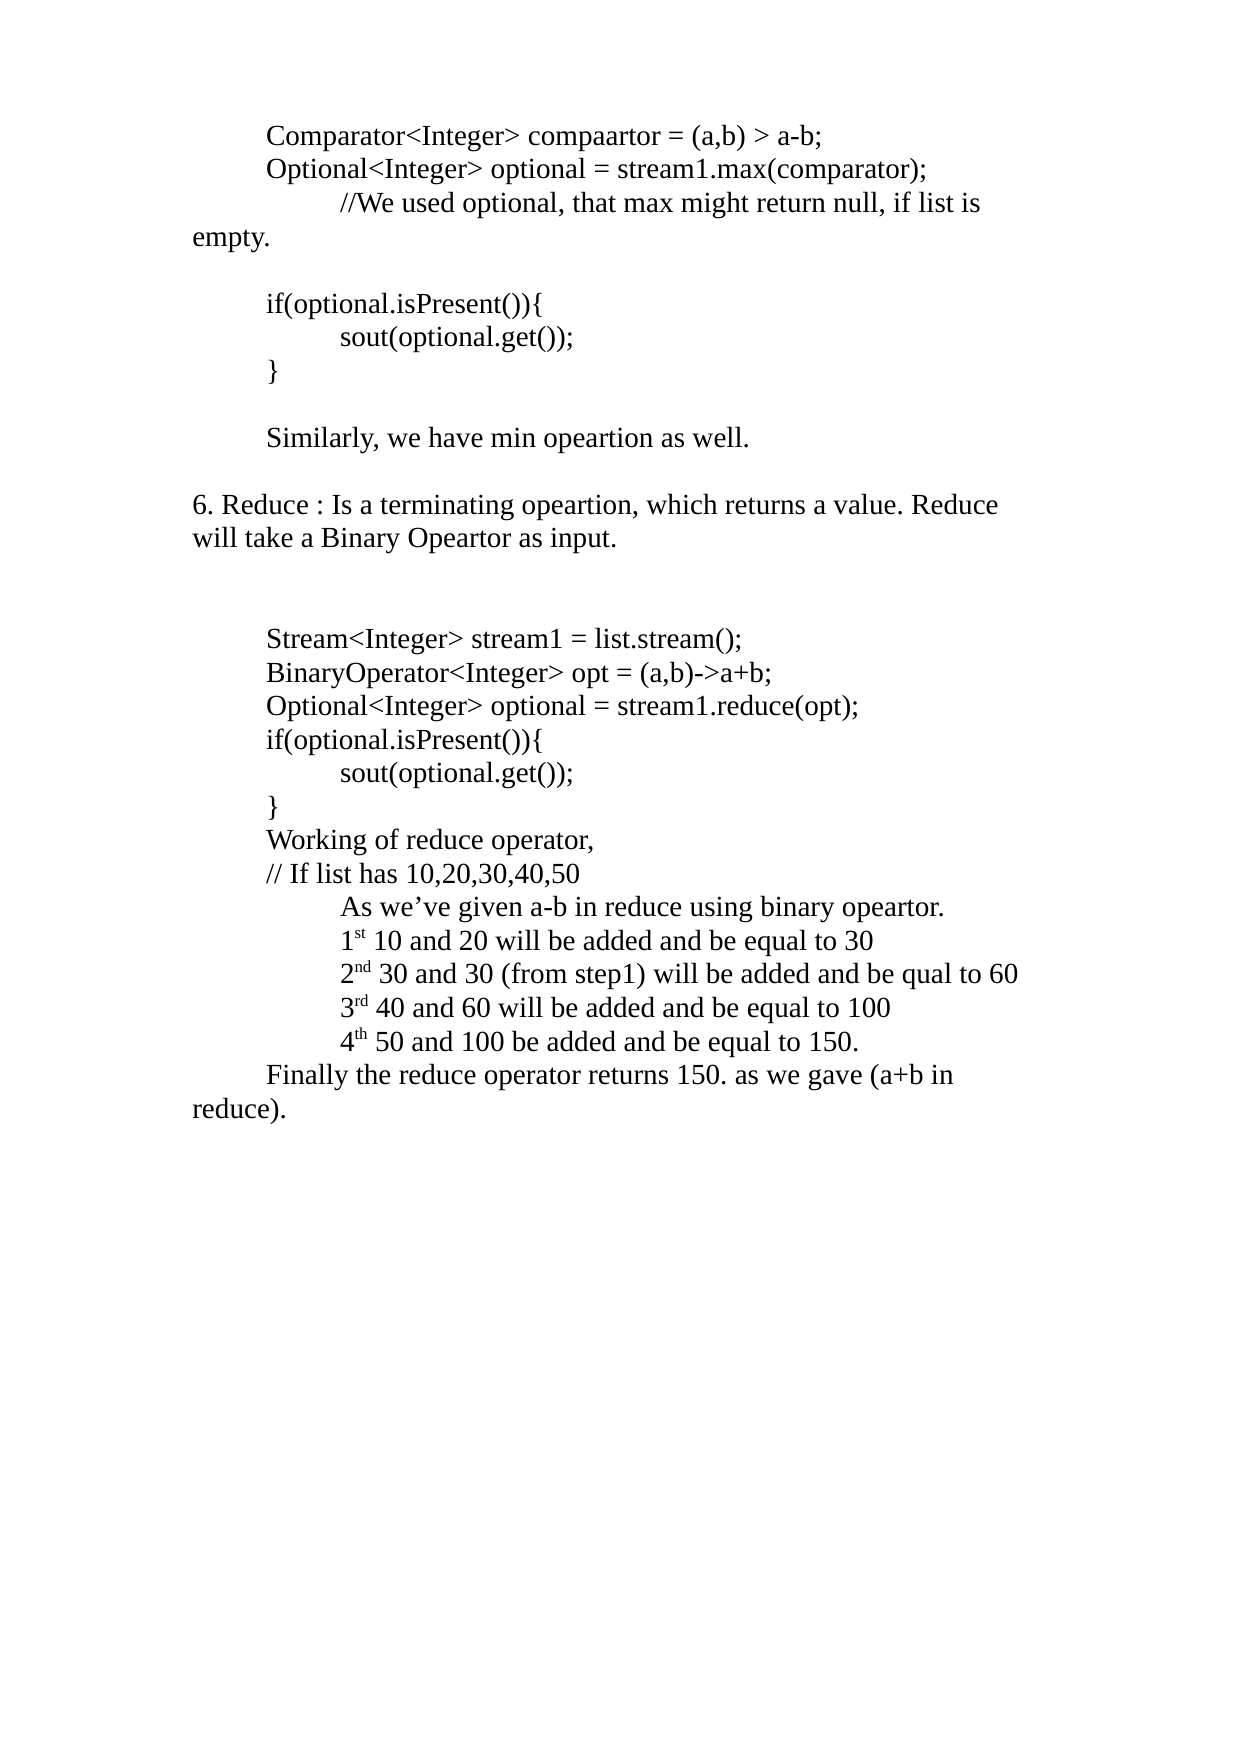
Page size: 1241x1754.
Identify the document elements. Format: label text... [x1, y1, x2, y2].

text } [118, 789, 1122, 822]
text Optional<Integer> optional = stream1.reduce(opt); [118, 688, 1122, 722]
text if(optional.isPresent()){ [118, 286, 1122, 319]
text BinaryOperator<Integer> opt = (a,b)->a+b; [118, 655, 1122, 688]
text As we’ve given a-b in reduce using binary opeartor. [118, 889, 1122, 923]
text Comparator<Integer> compaartor = (a,b) > a-b; [118, 118, 1122, 152]
text 3rd 40 and 60 will be added and be equal to 100 [118, 990, 1122, 1024]
text sout(optional.get()); [118, 319, 1122, 353]
text } [118, 353, 1122, 386]
text Working of reduce operator, [118, 822, 1122, 856]
text //We used optional, that max might return null, if list is empty. [118, 185, 1122, 252]
text 1st 10 and 20 will be added and be equal to 30 [118, 923, 1122, 957]
text Stream<Integer> stream1 = list.stream(); [118, 621, 1122, 655]
text Optional<Integer> optional = stream1.max(comparator); [118, 152, 1122, 185]
text Finally the reduce operator returns 150. as we gave (a+b in reduce). [118, 1057, 1122, 1124]
text Similarly, we have min opeartion as well. [118, 420, 1122, 453]
text // If list has 10,20,30,40,50 [118, 856, 1122, 889]
text sout(optional.get()); [118, 755, 1122, 789]
text 4th 50 and 100 be added and be equal to 150. [118, 1024, 1122, 1057]
text 2nd 30 and 30 (from step1) will be added and be qual to 60 [118, 957, 1122, 990]
text if(optional.isPresent()){ [118, 722, 1122, 755]
text 6. Reduce : Is a terminating opeartion, which returns a value. Reduce will take a Binary Opeartor as input. [118, 487, 1122, 554]
